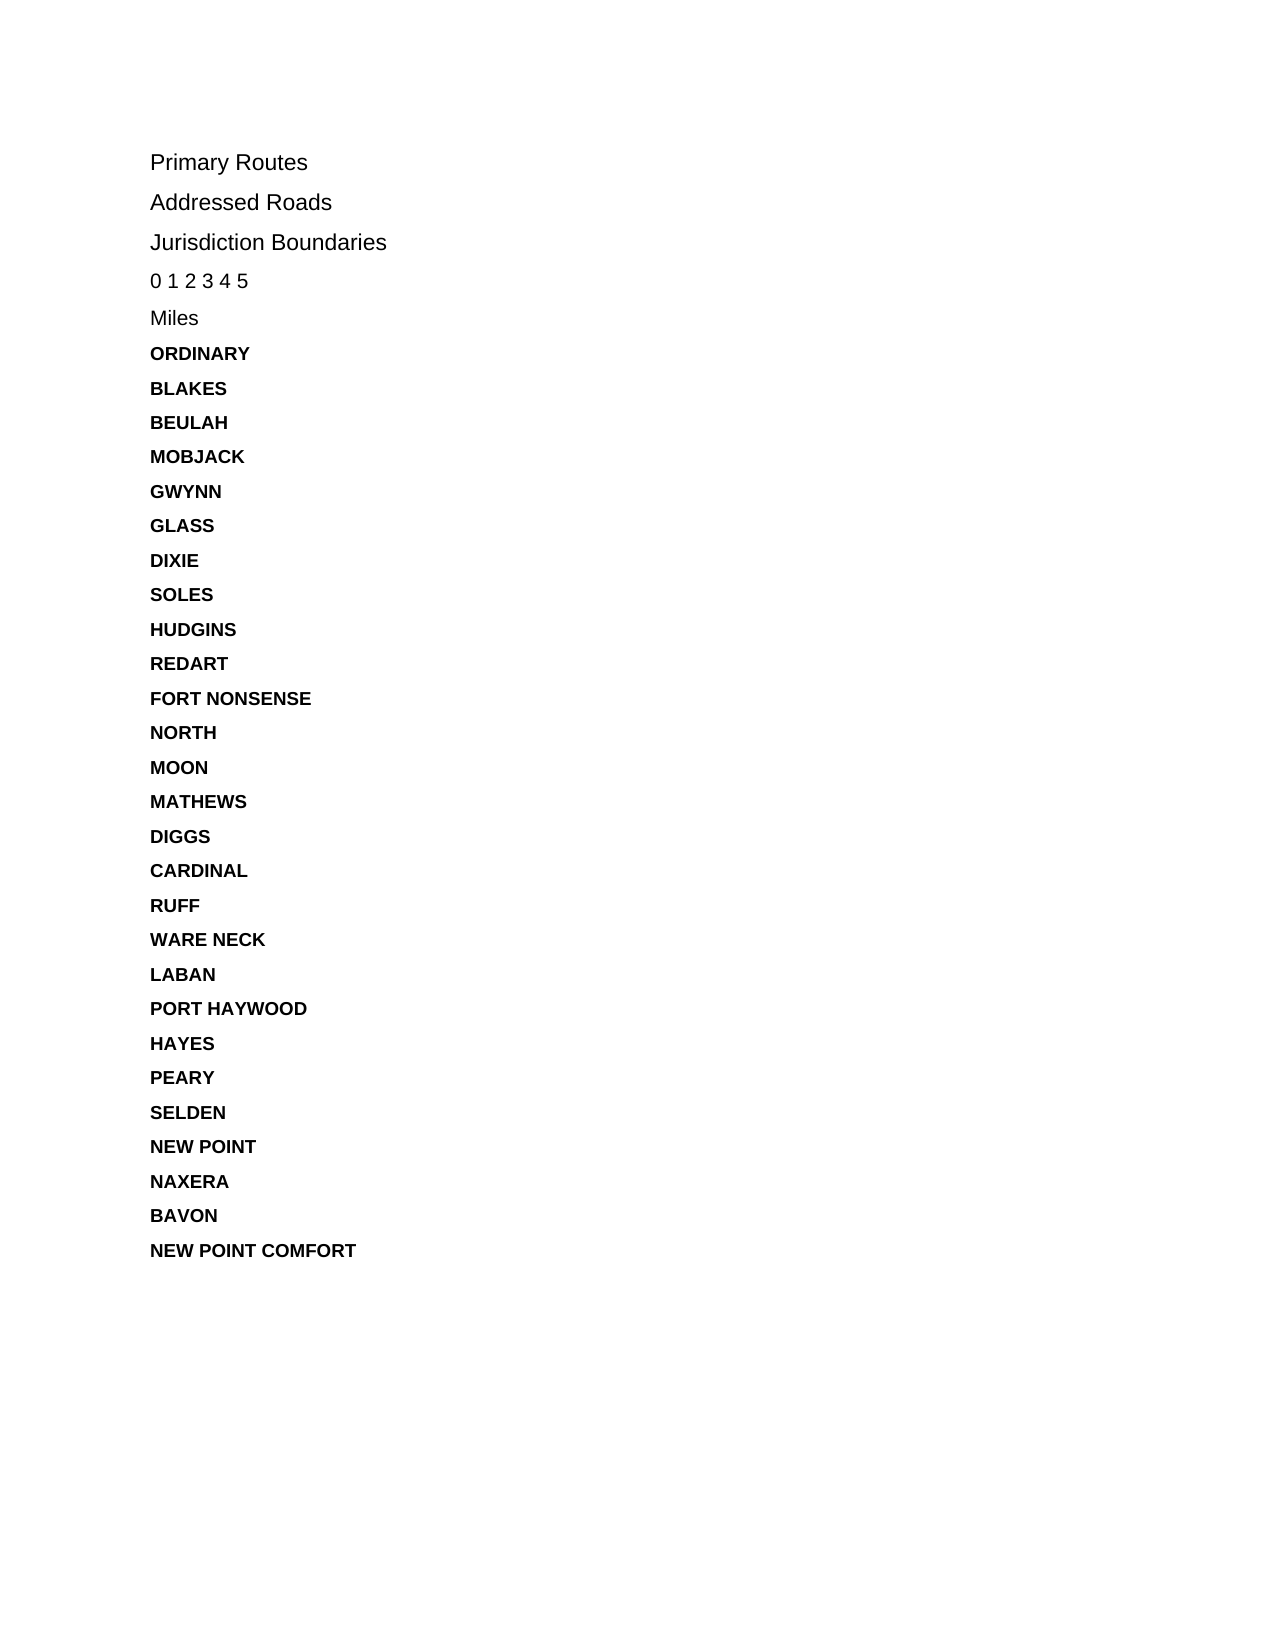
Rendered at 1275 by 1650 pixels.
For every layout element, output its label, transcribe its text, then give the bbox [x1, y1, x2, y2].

text Addressed Roads [150, 190, 1125, 215]
text GLASS [150, 516, 1125, 537]
text BEULAH [150, 412, 1125, 433]
text HAYES [150, 1033, 1125, 1054]
text SOLES [150, 585, 1125, 606]
text PORT HAYWOOD [150, 999, 1125, 1019]
text NEW POINT [150, 1137, 1125, 1157]
text CARDINAL [150, 861, 1125, 882]
text MOON [150, 757, 1125, 778]
text Primary Routes [150, 150, 1125, 176]
text LABAN [150, 964, 1125, 985]
text DIGGS [150, 826, 1125, 847]
text WARE NECK [150, 930, 1125, 951]
text MOBJACK [150, 447, 1125, 468]
text DIXIE [150, 550, 1125, 571]
text RUFF [150, 895, 1125, 916]
text FORT NONSENSE [150, 688, 1125, 709]
text BLAKES [150, 378, 1125, 399]
text HUDGINS [150, 619, 1125, 640]
text REDART [150, 654, 1125, 675]
text NAXERA [150, 1171, 1125, 1192]
text NEW POINT COMFORT [150, 1240, 1125, 1261]
text PEARY [150, 1068, 1125, 1088]
text Jurisdiction Boundaries [150, 229, 1125, 255]
text 0 1 2 3 4 5 [150, 269, 1125, 293]
text BAVON [150, 1206, 1125, 1226]
text Miles [150, 306, 1125, 330]
text GWYNN [150, 481, 1125, 502]
text ORDINARY [150, 343, 1125, 364]
text NORTH [150, 723, 1125, 744]
text SELDEN [150, 1102, 1125, 1123]
text MATHEWS [150, 792, 1125, 813]
